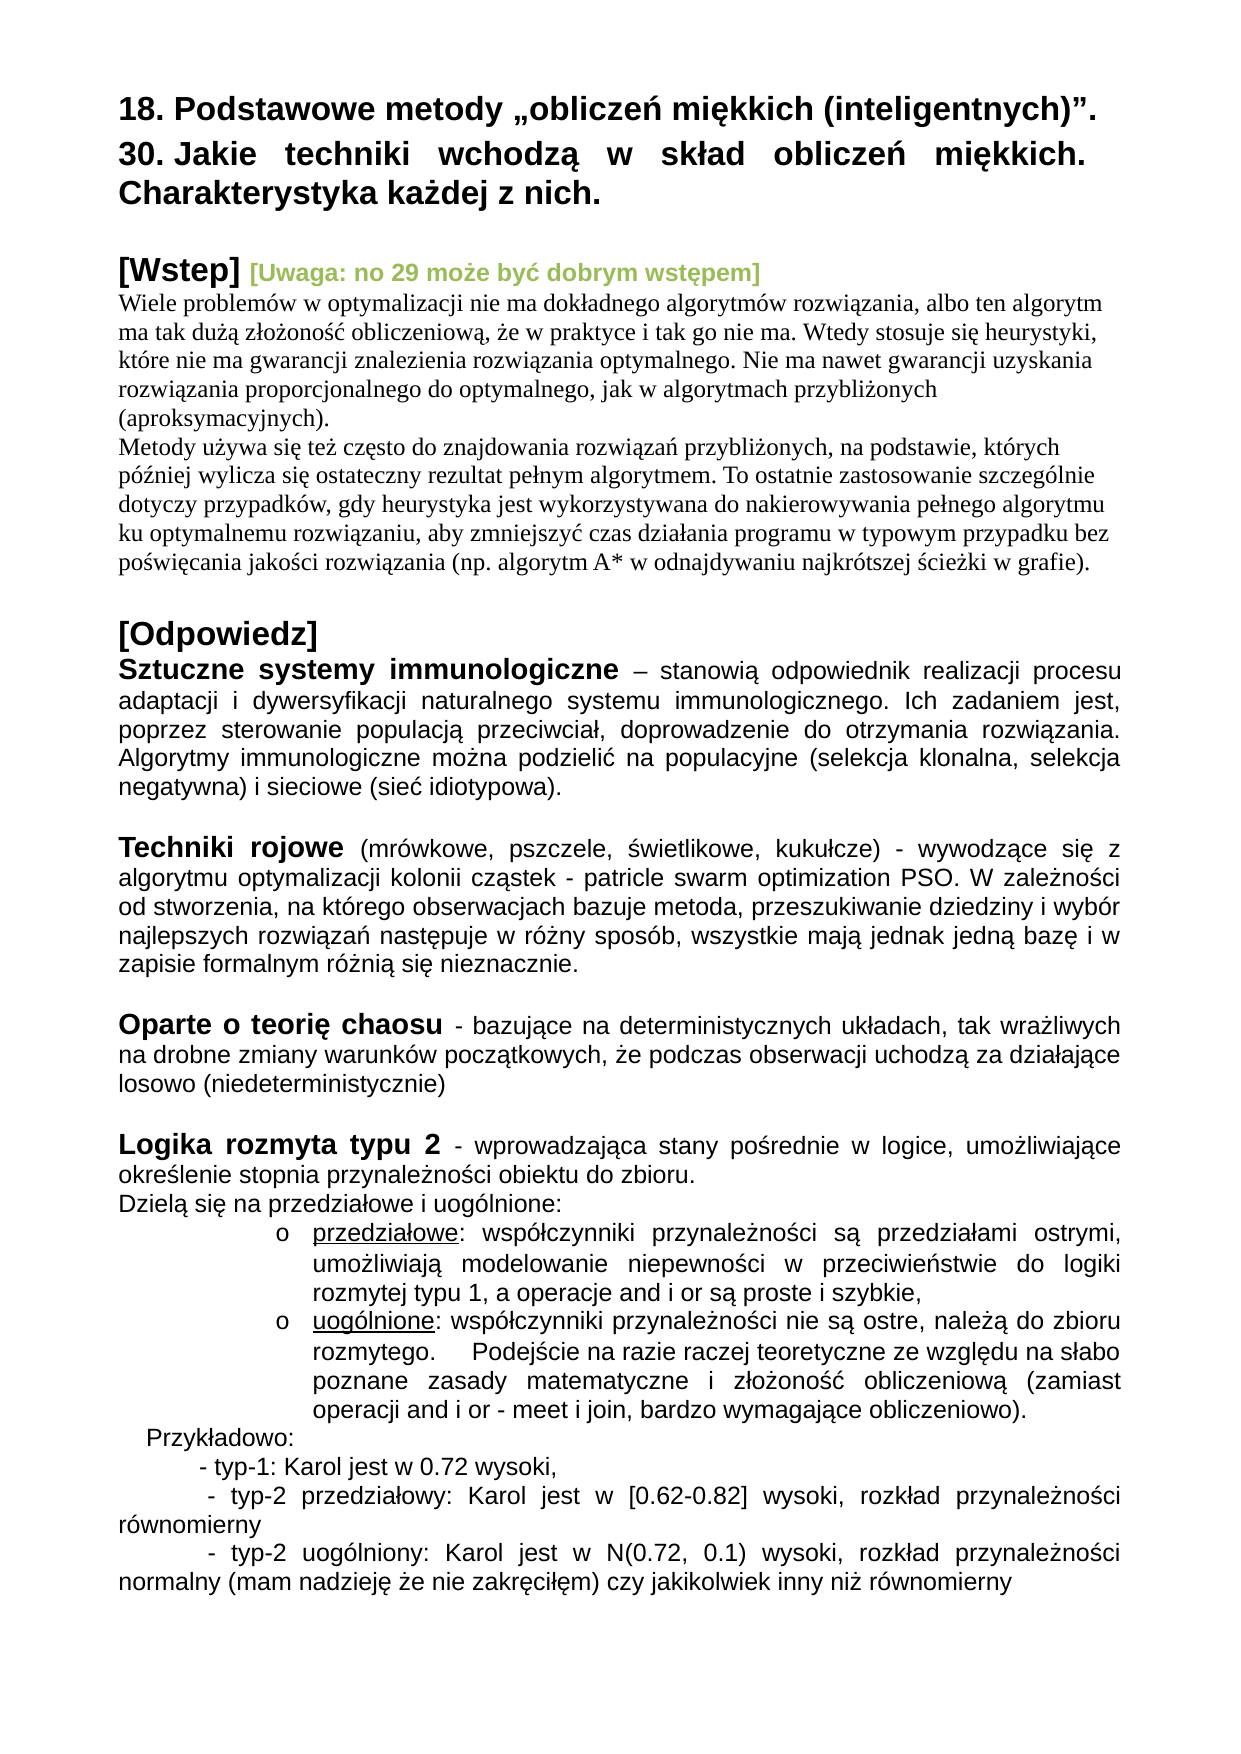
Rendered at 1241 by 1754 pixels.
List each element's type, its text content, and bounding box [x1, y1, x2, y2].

text - typ-2 uogólniony: Karol jest w N(0.72, 0.1) wysoki, rozkład przynależności normalny (mam nadzieję że nie zakręciłęm) czy jakikolwiek inny niż równomierny [118, 1538, 1122, 1596]
text Metody używa się też często do znajdowania rozwiązań przybliżonych, na podstawie, których później wylicza się ostateczny rezultat pełnym algorytmem. To ostatnie zastosowanie szczególnie dotyczy przypadków, gdy heurystyka jest wykorzystywana do nakierowywania pełnego algorytmu ku optymalnemu rozwiązaniu, aby zmniejszyć czas działania programu w typowym przypadku bez poświęcania jakości rozwiązania (np. algorytm A* w odnajdywaniu najkrótszej ścieżki w grafie). [118, 432, 1122, 576]
text [Odpowiedz] [118, 614, 1122, 652]
text Dzielą się na przedziałowe i uogólnione: [118, 1189, 1122, 1218]
text [Wstep] [Uwaga: no 29 może być dobrym wstępem] [118, 249, 1122, 288]
text Sztuczne systemy immunologiczne – stanowią odpowiednik realizacji procesu adaptacji i dywersyfikacji naturalnego systemu immunologicznego. Ich zadaniem jest, poprzez sterowanie populacją przeciwciał, doprowadzenie do otrzymania rozwiązania. Algorytmy immunologiczne można podzielić na populacyjne (selekcja klonalna, selekcja negatywna) i sieciowe (sieć idiotypowa). [118, 652, 1122, 801]
text Logika rozmyta typu 2 - wprowadzająca stany pośrednie w logice, umożliwiające określenie stopnia przynależności obiektu do zbioru. [118, 1127, 1122, 1189]
text 30. Jakie techniki wchodzą w skład obliczeń miękkich. [118, 134, 1122, 173]
text Techniki rojowe (mrówkowe, pszczele, świetlikowe, kukułcze) - wywodzące się z algorytmu optymalizacji kolonii cząstek - patricle swarm optimization PSO. W zależności od stworzenia, na którego obserwacjach bazuje metoda, przeszukiwanie dziedziny i wybór najlepszych rozwiązań następuje w różny sposób, wszystkie mają jednak jedną bazę i w zapisie formalnym różnią się nieznacznie. [118, 830, 1122, 978]
list uogólnione: współczynniki przynależności nie są ostre, należą do zbioru rozmytego. Podejście na razie raczej teoretyczne ze względu na słabo poznane zasady matematyczne i złożoność obliczeniową (zamiast operacji and i or - meet i join, bardzo wymagające obliczeniowo). [275, 1306, 1122, 1423]
text Charakterystyka każdej z nich. [118, 173, 1122, 211]
text - typ-2 przedziałowy: Karol jest w [0.62-0.82] wysoki, rozkład przynależności równomierny [118, 1481, 1122, 1538]
text 18. Podstawowe metody „obliczeń miękkich (inteligentnych)”. [118, 89, 1122, 127]
text Przykładowo: [118, 1423, 1122, 1452]
text Wiele problemów w optymalizacji nie ma dokładnego algorytmów rozwiązania, albo ten algorytm ma tak dużą złożoność obliczeniową, że w praktyce i tak go nie ma. Wtedy stosuje się heurystyki, które nie ma gwarancji znalezienia rozwiązania optymalnego. Nie ma nawet gwarancji uzyskania rozwiązania proporcjonalnego do optymalnego, jak w algorytmach przybliżonych (aproksymacyjnych). [118, 288, 1122, 432]
list przedziałowe: współczynniki przynależności są przedziałami ostrymi, umożliwiają modelowanie niepewności w przeciwieństwie do logiki rozmytej typu 1, a operacje and i or są proste i szybkie, [275, 1218, 1122, 1306]
text - typ-1: Karol jest w 0.72 wysoki, [118, 1452, 1122, 1481]
text Oparte o teorię chaosu - bazujące na deterministycznych układach, tak wrażliwych na drobne zmiany warunków początkowych, że podczas obserwacji uchodzą za działające losowo (niedeterministycznie) [118, 1007, 1122, 1098]
